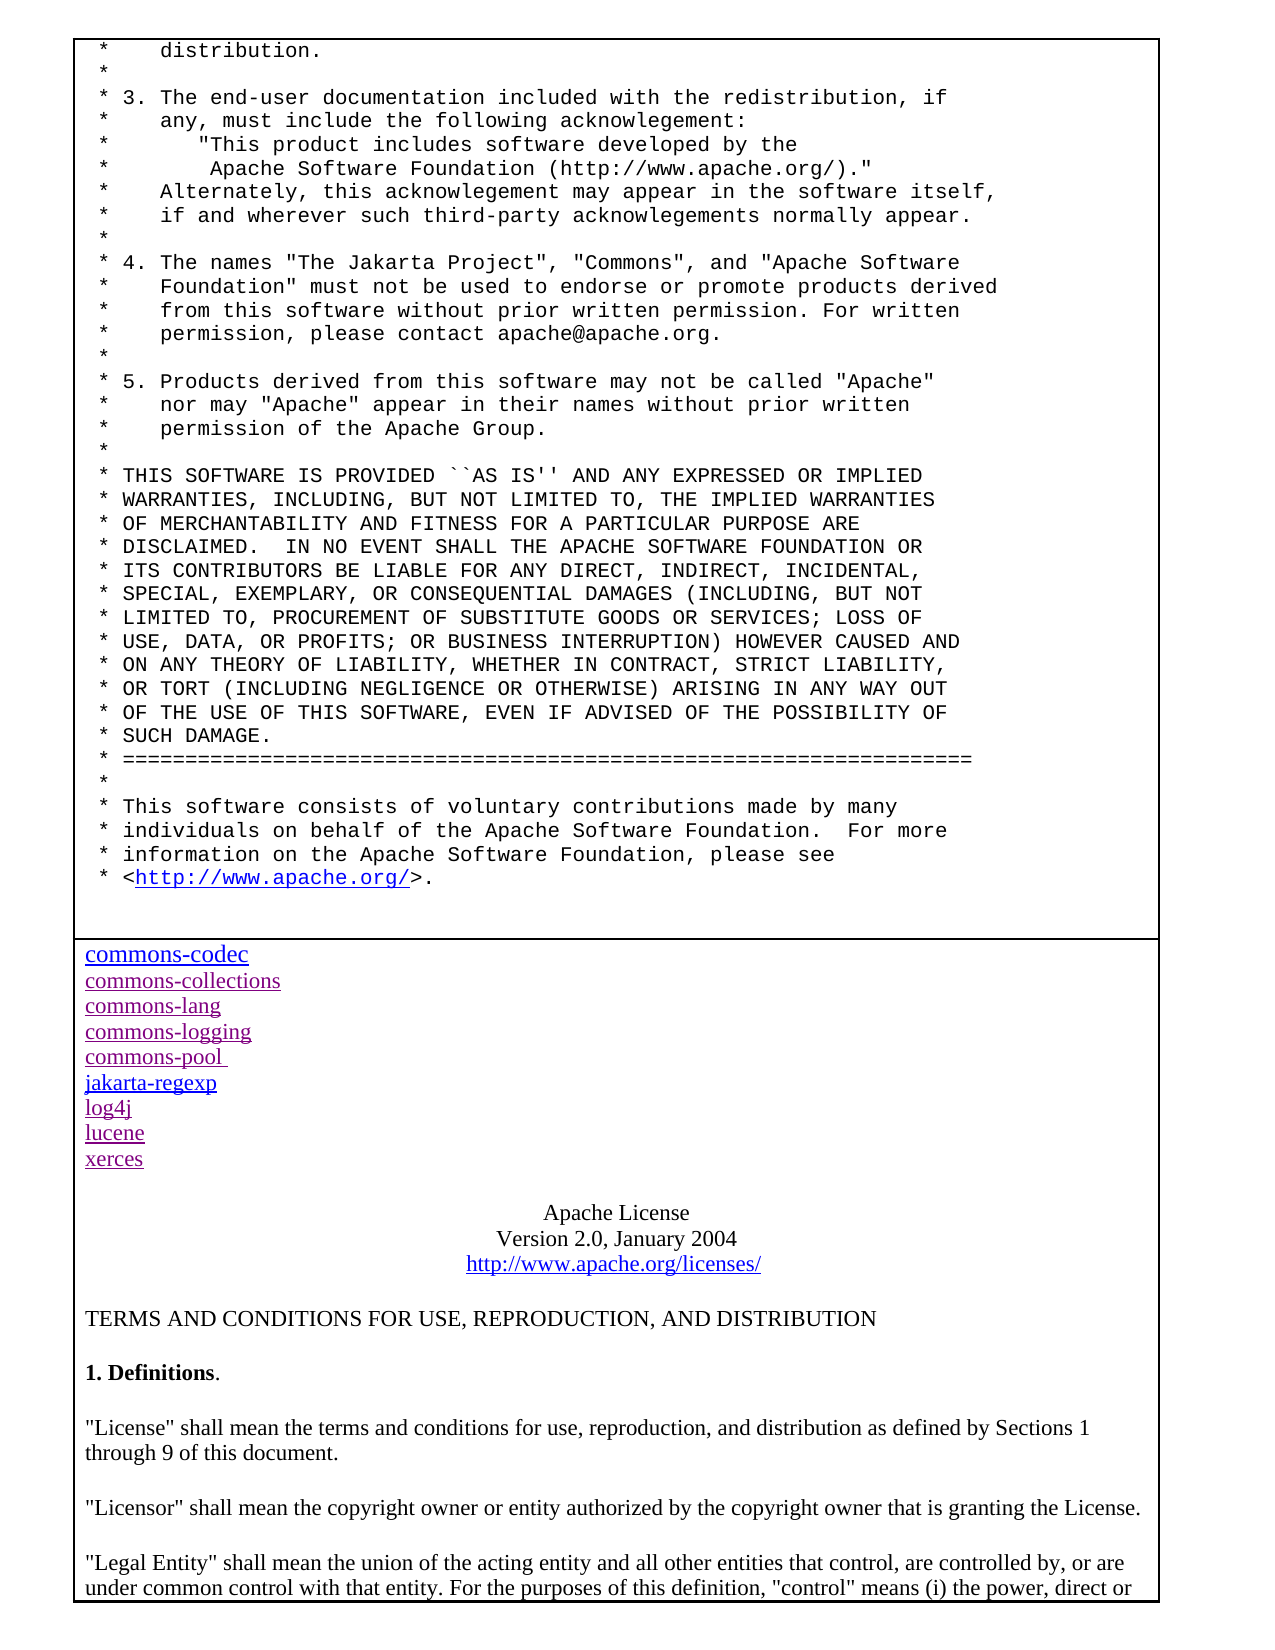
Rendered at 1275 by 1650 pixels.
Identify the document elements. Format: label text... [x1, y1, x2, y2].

table_cell * distribution. * * 3. The end-user documentation included with the redistribution, if * any, must include the following acknowlegement: * "This product includes software developed by the * Apache Software Foundation (http://www.apache.org/)." * Alternately, this acknowlegement may appear in the software itself, * if and wherever such third-party acknowlegements normally appear. * * 4. The names "The Jakarta Project", "Commons", and "Apache Software * Foundation" must not be used to endorse or promote products derived * from this software without prior written permission. For written * permission, please contact apache@apache.org. * * 5. Products derived from this software may not be called "Apache" * nor may "Apache" appear in their names without prior written * permission of the Apache Group. * * THIS SOFTWARE IS PROVIDED ``AS IS'' AND ANY EXPRESSED OR IMPLIED * WARRANTIES, INCLUDING, BUT NOT LIMITED TO, THE IMPLIED WARRANTIES * OF MERCHANTABILITY AND FITNESS FOR A PARTICULAR PURPOSE ARE * DISCLAIMED. IN NO EVENT SHALL THE APACHE SOFTWARE FOUNDATION OR * ITS CONTRIBUTORS BE LIABLE FOR ANY DIRECT, INDIRECT, INCIDENTAL, * SPECIAL, EXEMPLARY, OR CONSEQUENTIAL DAMAGES (INCLUDING, BUT NOT * LIMITED TO, PROCUREMENT OF SUBSTITUTE GOODS OR SERVICES; LOSS OF * USE, DATA, OR PROFITS; OR BUSINESS INTERRUPTION) HOWEVER CAUSED AND * ON ANY THEORY OF LIABILITY, WHETHER IN CONTRACT, STRICT LIABILITY, * OR TORT (INCLUDING NEGLIGENCE OR OTHERWISE) ARISING IN ANY WAY OUT * OF THE USE OF THIS SOFTWARE, EVEN IF ADVISED OF THE POSSIBILITY OF * SUCH DAMAGE. * ==================================================================== * * This software consists of voluntary contributions made by many * individuals on behalf of the Apache Software Foundation. For more * information on the Apache Software Foundation, please see * <http://www.apache.org/>. [75, 40, 1158, 938]
table_cell commons-codec commons-collections commons-lang commons-logging commons-pool jakarta-regexp log4j lucene xerces Apache License Version 2.0, January 2004 http://www.apache.org/licenses/ TERMS AND CONDITIONS FOR USE, REPRODUCTION, AND DISTRIBUTION 1. Definitions. "License" shall mean the terms and conditions for use, reproduction, and distribution as defined by Sections 1 through 9 of this document. "Licensor" shall mean the copyright owner or entity authorized by the copyright owner that is granting the License. "Legal Entity" shall mean the union of the acting entity and all other entities that control, are controlled by, or are under common control with that entity. For the purposes of this definition, "control" means (i) the power, direct or [75, 940, 1158, 1600]
